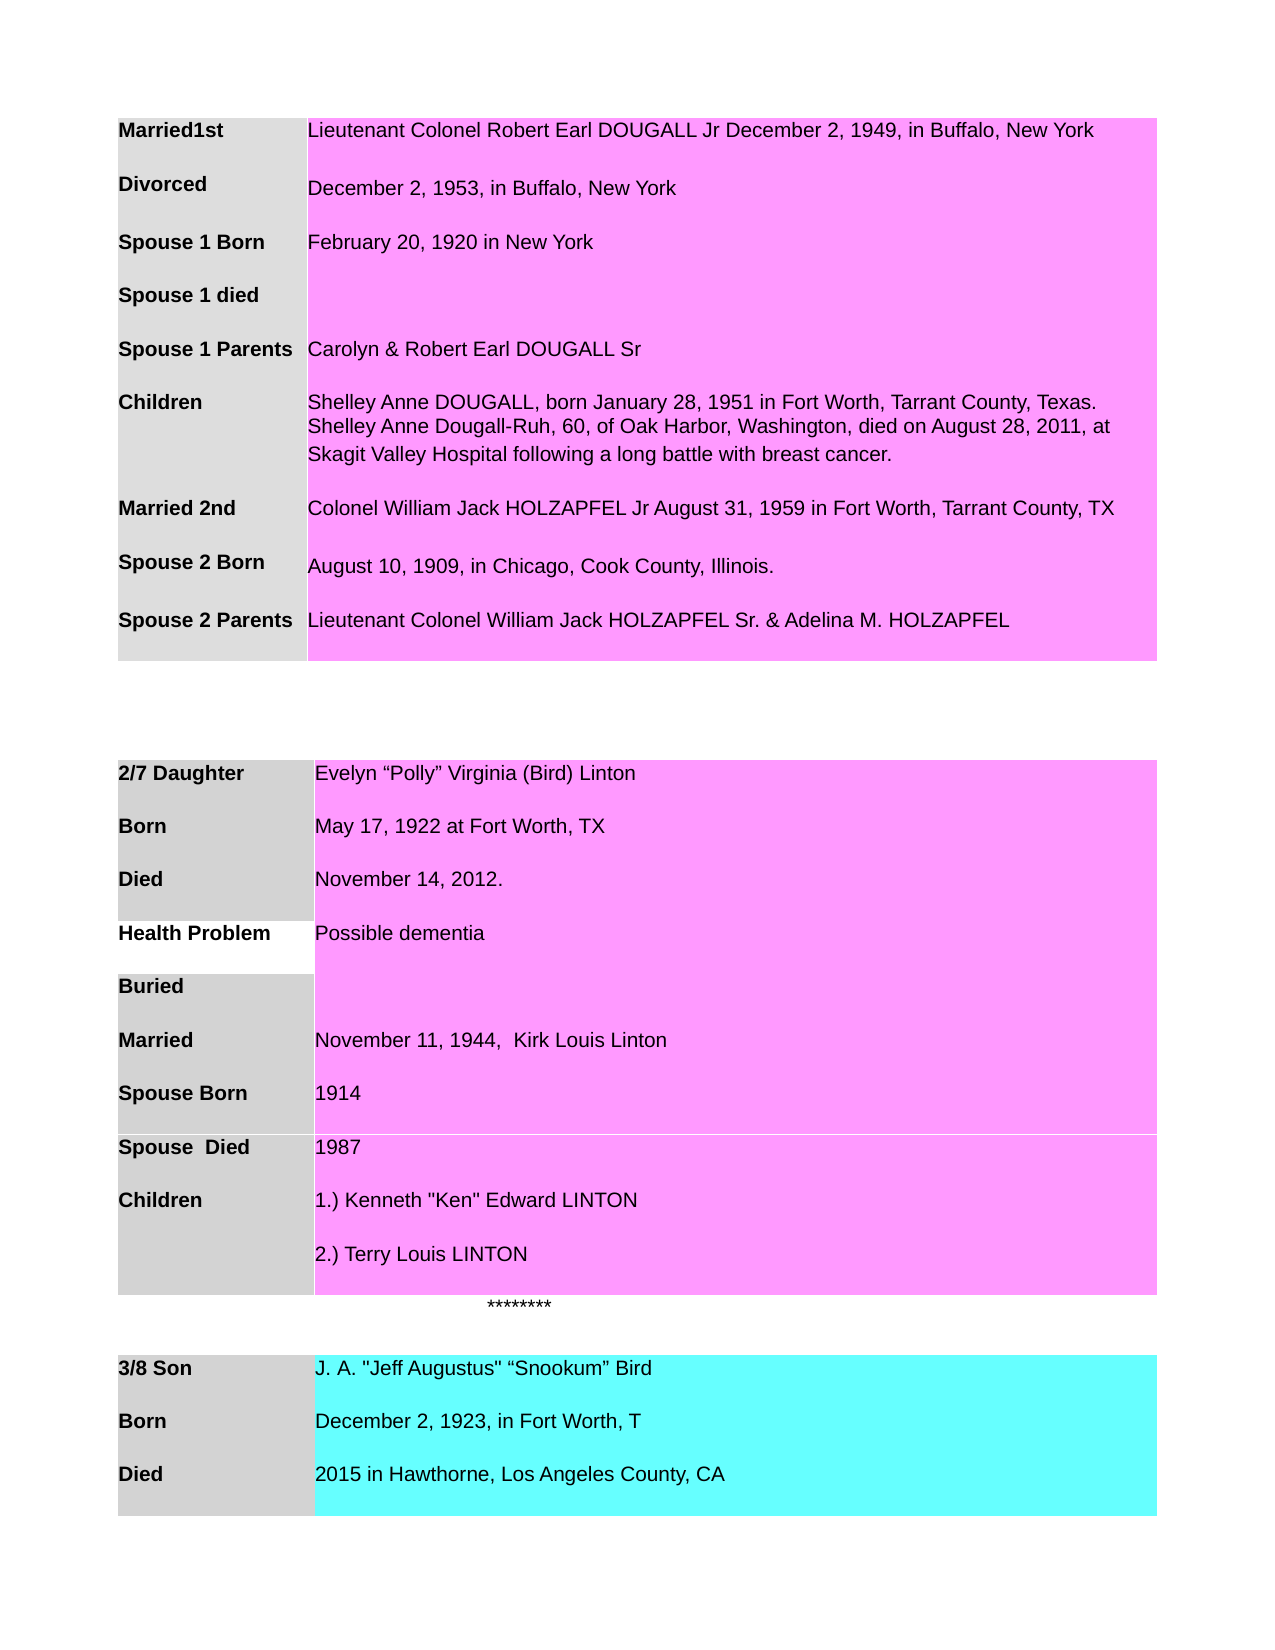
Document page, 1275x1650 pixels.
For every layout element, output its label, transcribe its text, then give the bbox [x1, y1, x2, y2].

table_cell 1.) Kenneth "Ken" Edward LINTON 2.) Terry Louis LINTON [315, 1188, 1157, 1295]
table_cell Carolyn & Robert Earl DOUGALL Sr [308, 337, 1157, 390]
table_cell 1914 [315, 1081, 1157, 1134]
table_cell Children [118, 390, 307, 496]
table_cell Spouse 1 Parents [118, 337, 307, 390]
table_cell Lieutenant Colonel William Jack HOLZAPFEL Sr. & Adelina M. HOLZAPFEL [308, 608, 1157, 661]
table_cell Spouse 1 died [118, 283, 307, 337]
table_cell 1987 [315, 1135, 1157, 1188]
table_cell Married [118, 1028, 314, 1081]
table_cell [315, 974, 1157, 1028]
table_cell Possible dementia [315, 921, 1157, 974]
table_cell 2015 in Hawthorne, Los Angeles County, CA [315, 1462, 1157, 1516]
table_cell Lieutenant Colonel Robert Earl DOUGALL Jr December 2, 1949, in Buffalo, New York [308, 118, 1157, 172]
table_cell December 2, 1953, in Buffalo, New York [308, 172, 1157, 230]
table_cell Health Problem [118, 921, 314, 974]
table_cell August 10, 1909, in Chicago, Cook County, Illinois. [308, 550, 1157, 608]
table_cell Married 2nd [118, 496, 307, 550]
table_header 3/8 Son [118, 1355, 315, 1409]
table_cell Children [118, 1188, 314, 1295]
table_cell Spouse Born [118, 1081, 314, 1134]
table_cell November 11, 1944, Kirk Louis Linton [315, 1028, 1157, 1081]
table_cell Buried [118, 974, 314, 1028]
table_cell Born [118, 814, 314, 867]
table_cell Shelley Anne DOUGALL, born January 28, 1951 in Fort Worth, Tarrant County, Texas. Shelley Anne Dougall-Ruh, 60, of Oak Harbor, Washington, died on August 28, 2011, at Skagit Valley Hospital following a long battle with breast cancer. [308, 390, 1157, 496]
table_cell Colonel William Jack HOLZAPFEL Jr August 31, 1959 in Fort Worth, Tarrant County, TX [308, 496, 1157, 550]
table_header Evelyn “Polly” Virginia (Bird) Linton [315, 760, 1157, 814]
table_cell December 2, 1923, in Fort Worth, T [315, 1409, 1157, 1462]
table_cell Divorced [118, 172, 307, 230]
table_cell Born [118, 1409, 315, 1462]
table_cell [308, 283, 1157, 337]
table_cell Spouse 1 Born [118, 230, 307, 283]
table_cell Married1st [118, 118, 307, 172]
table_cell Died [118, 1462, 315, 1516]
table_header 2/7 Daughter [118, 760, 314, 814]
table_cell May 17, 1922 at Fort Worth, TX [315, 814, 1157, 867]
text ******** [487, 1295, 1157, 1319]
table_cell November 14, 2012. [315, 867, 1157, 921]
table_cell Died [118, 867, 314, 921]
table_cell February 20, 1920 in New York [308, 230, 1157, 283]
table_cell Spouse 2 Parents [118, 608, 307, 661]
table_cell Spouse Died [118, 1135, 314, 1188]
table_cell Spouse 2 Born [118, 550, 307, 608]
table_header J. A. "Jeff Augustus" “Snookum” Bird [315, 1355, 1157, 1409]
